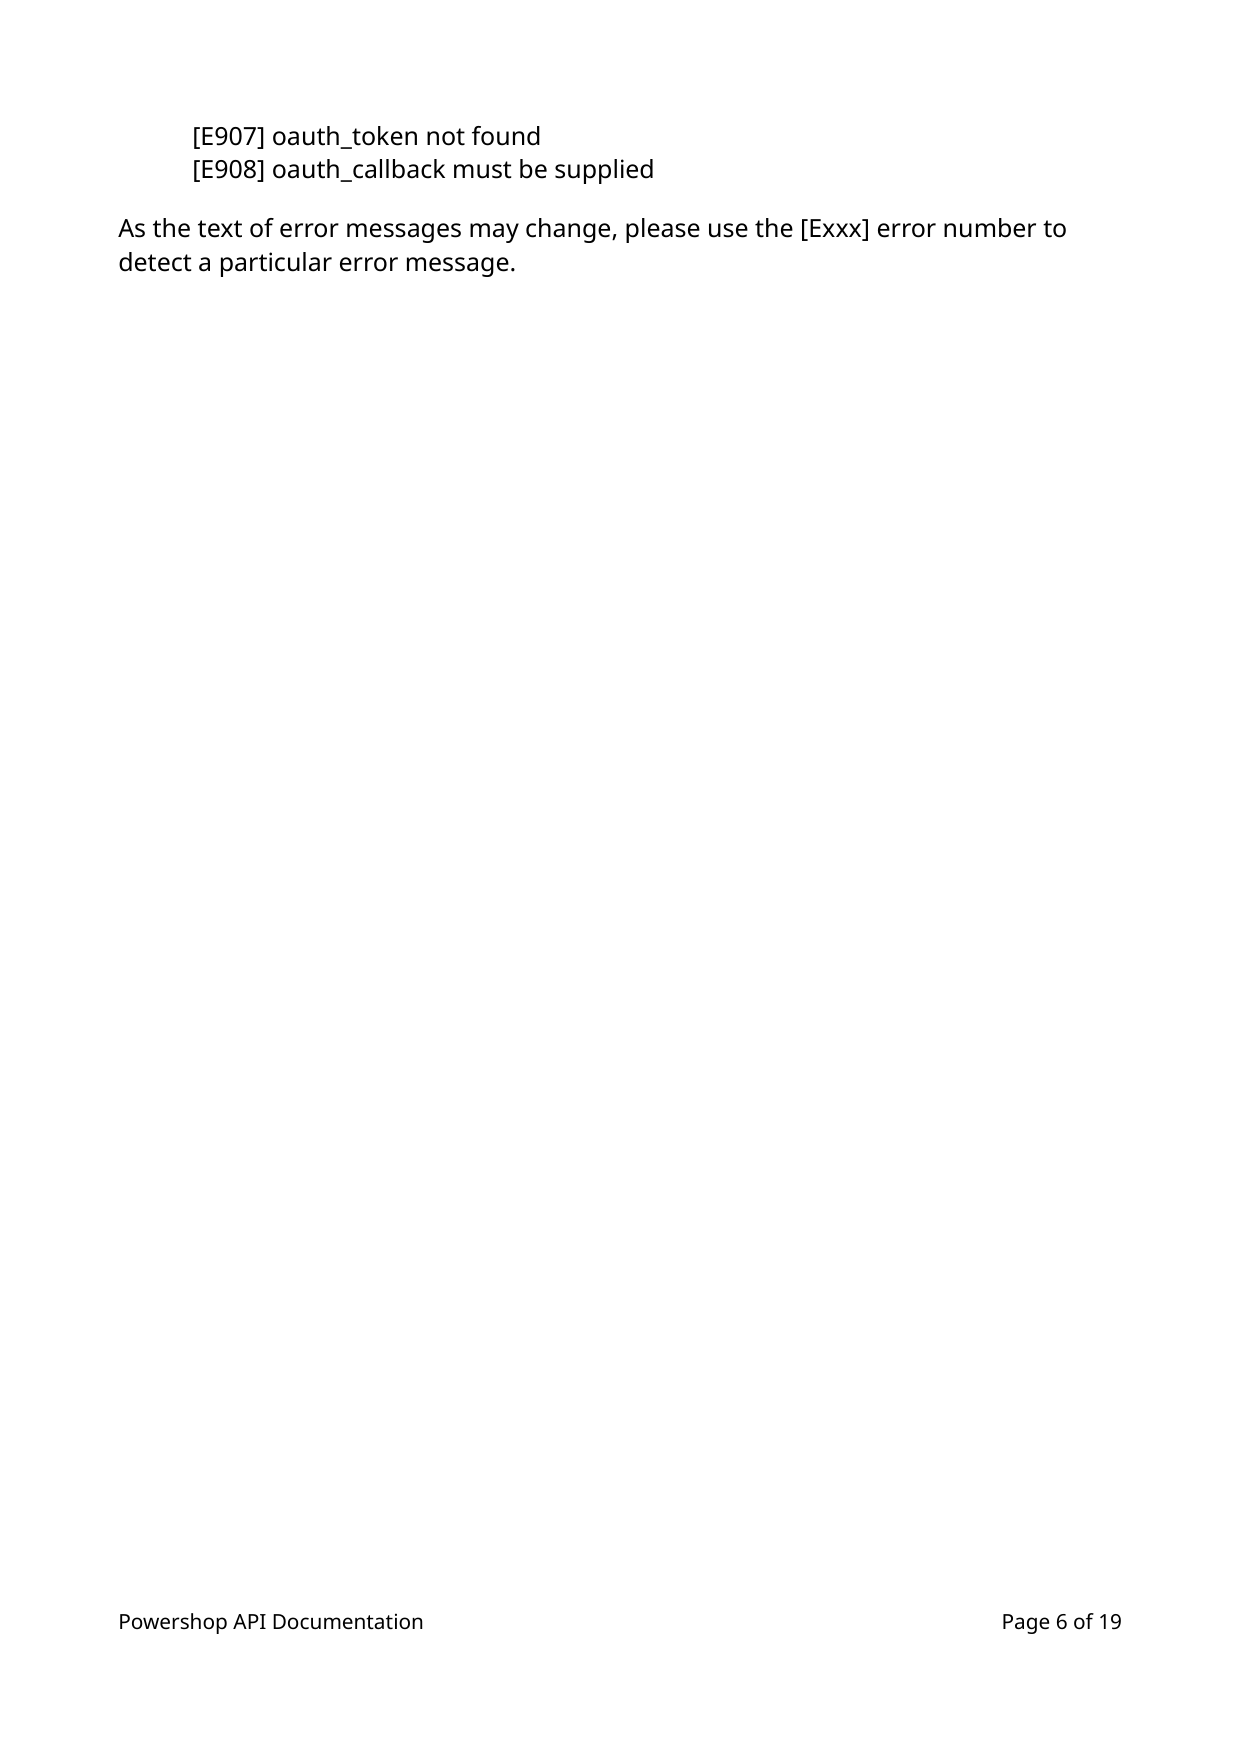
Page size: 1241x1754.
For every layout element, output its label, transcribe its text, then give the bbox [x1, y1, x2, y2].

text As the text of error messages may change, please use the [Exxx] error number to detect a particular error message. [118, 210, 1122, 278]
text [E907] oauth_token not found [E908] oauth_callback must be supplied [118, 118, 1122, 186]
